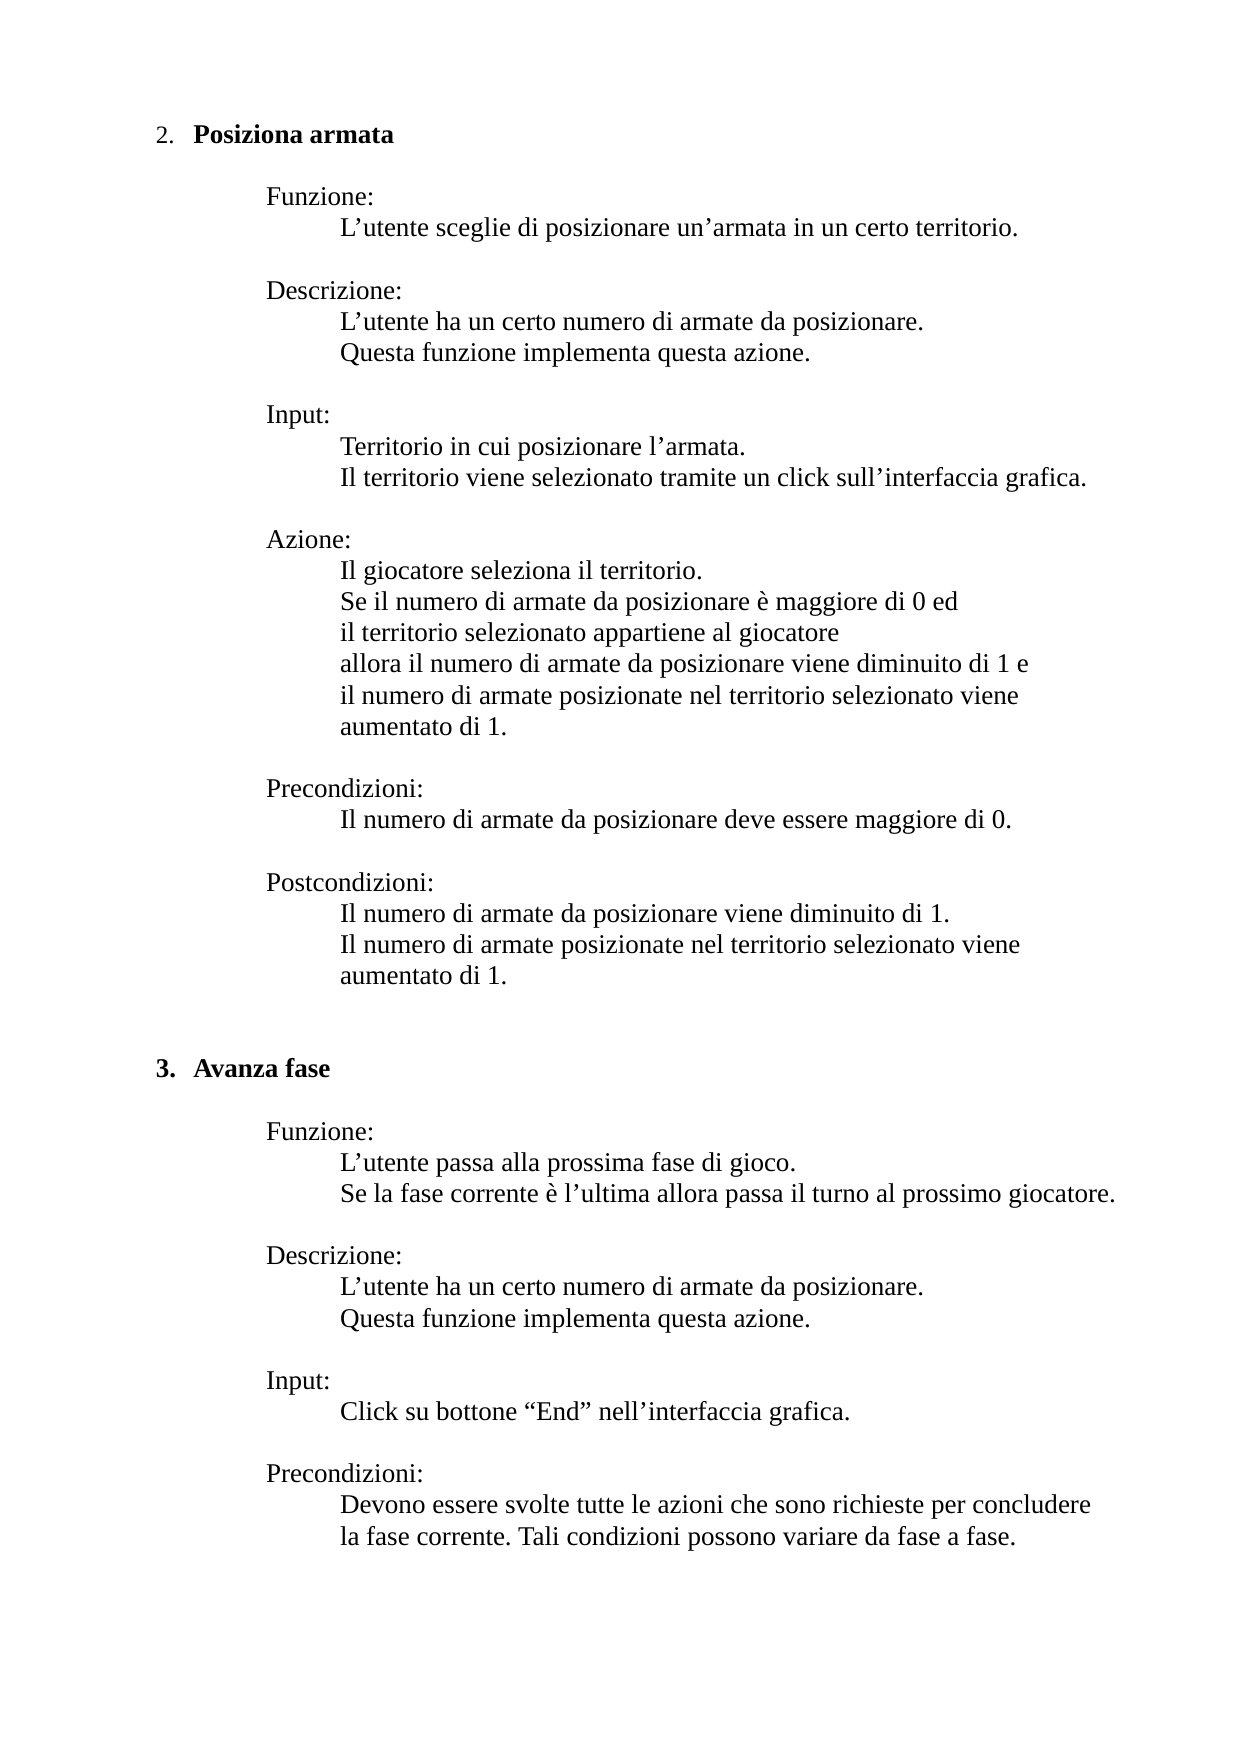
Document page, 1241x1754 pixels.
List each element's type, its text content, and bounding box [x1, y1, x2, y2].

text Territorio in cui posizionare l’armata. [118, 429, 1122, 461]
text Precondizioni: [118, 772, 1122, 803]
list Avanza fase [156, 1052, 1122, 1084]
text Il giocatore seleziona il territorio. [118, 554, 1122, 585]
text Input: [118, 398, 1122, 429]
text Il numero di armate posizionate nel territorio selezionato viene aumentato di 1. [118, 928, 1122, 990]
text Devono essere svolte tutte le azioni che sono richieste per concludere [118, 1488, 1122, 1520]
text Funzione: [118, 1115, 1122, 1146]
text Il territorio viene selezionato tramite un click sull’interfaccia grafica. [118, 461, 1122, 492]
text Se la fase corrente è l’ultima allora passa il turno al prossimo giocatore. [118, 1177, 1122, 1208]
text Il numero di armate da posizionare viene diminuito di 1. [118, 897, 1122, 928]
text il territorio selezionato appartiene al giocatore [118, 616, 1122, 648]
text Click su bottone “End” nell’interfaccia grafica. [118, 1395, 1122, 1426]
text L’utente passa alla prossima fase di gioco. [118, 1146, 1122, 1177]
list Posiziona armata [156, 118, 1122, 149]
text L’utente ha un certo numero di armate da posizionare. [118, 305, 1122, 336]
text Descrizione: [118, 1239, 1122, 1271]
text il numero di armate posizionate nel territorio selezionato viene aumentato di 1. [118, 679, 1122, 741]
text Input: [118, 1364, 1122, 1395]
text Precondizioni: [118, 1457, 1122, 1488]
text L’utente ha un certo numero di armate da posizionare. [118, 1271, 1122, 1302]
text allora il numero di armate da posizionare viene diminuito di 1 e [118, 648, 1122, 679]
text Questa funzione implementa questa azione. [118, 1302, 1122, 1333]
text Il numero di armate da posizionare deve essere maggiore di 0. [118, 803, 1122, 834]
text L’utente sceglie di posizionare un’armata in un certo territorio. [118, 212, 1122, 243]
text Azione: [118, 523, 1122, 554]
text Se il numero di armate da posizionare è maggiore di 0 ed [118, 585, 1122, 616]
text la fase corrente. Tali condizioni possono variare da fase a fase. [118, 1520, 1122, 1551]
text Funzione: [118, 180, 1122, 212]
text Descrizione: [118, 274, 1122, 305]
text Postcondizioni: [118, 866, 1122, 897]
text Questa funzione implementa questa azione. [118, 336, 1122, 367]
